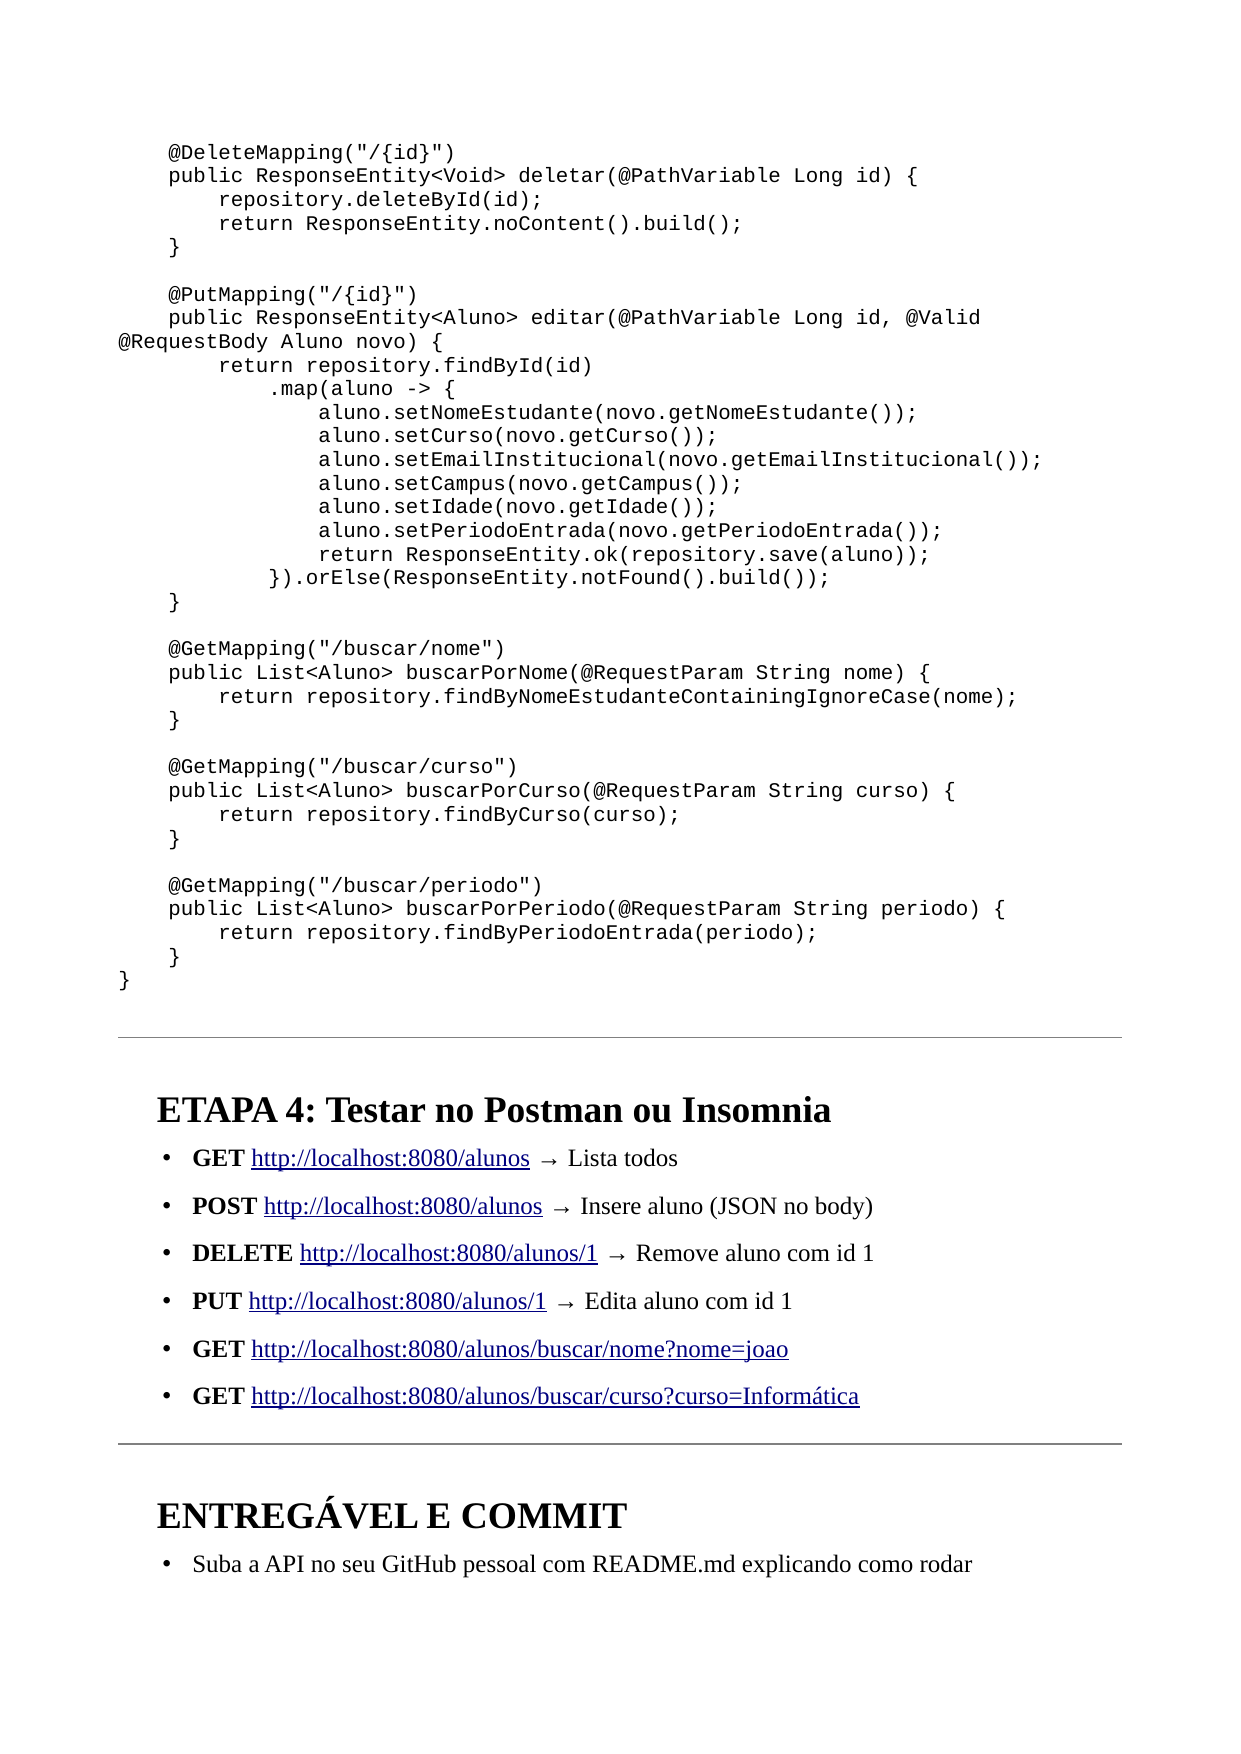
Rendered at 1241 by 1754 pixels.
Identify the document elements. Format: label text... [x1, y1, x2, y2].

text aluno.setIdade(novo.getIdade()); [118, 496, 1122, 520]
list PUT http://localhost:8080/alunos/1 → Edita aluno com id 1 [162, 1286, 1122, 1315]
subtitle ✅ ETAPA 4: Testar no Postman ou Insomnia [118, 1088, 1122, 1131]
list Suba a API no seu GitHub pessoal com README.md explicando como rodar [162, 1549, 1122, 1578]
text } [118, 969, 1122, 993]
list GET http://localhost:8080/alunos → Lista todos [162, 1143, 1122, 1172]
list POST http://localhost:8080/alunos → Insere aluno (JSON no body) [162, 1191, 1122, 1219]
text aluno.setNomeEstudante(novo.getNomeEstudante()); [118, 402, 1122, 426]
text public List<Aluno> buscarPorPeriodo(@RequestParam String periodo) { [118, 898, 1122, 922]
text @PutMapping("/{id}") [118, 284, 1122, 307]
text public ResponseEntity<Void> deletar(@PathVariable Long id) { [118, 165, 1122, 189]
text aluno.setEmailInstitucional(novo.getEmailInstitucional()); [118, 449, 1122, 473]
list GET http://localhost:8080/alunos/buscar/curso?curso=Informática [162, 1381, 1122, 1410]
list DELETE http://localhost:8080/alunos/1 → Remove aluno com id 1 [162, 1238, 1122, 1267]
text } [118, 946, 1122, 969]
text aluno.setCampus(novo.getCampus()); [118, 473, 1122, 496]
text public ResponseEntity<Aluno> editar(@PathVariable Long id, @Valid @RequestBody Aluno novo) { [118, 307, 1122, 354]
text return ResponseEntity.ok(repository.save(aluno)); [118, 544, 1122, 567]
text .map(aluno -> { [118, 378, 1122, 402]
text aluno.setCurso(novo.getCurso()); [118, 426, 1122, 449]
text return ResponseEntity.noContent().build(); [118, 213, 1122, 236]
text }).orElse(ResponseEntity.notFound().build()); [118, 567, 1122, 591]
text return repository.findByNomeEstudanteContainingIgnoreCase(nome); [118, 686, 1122, 709]
text return repository.findByCurso(curso); [118, 804, 1122, 827]
text @GetMapping("/buscar/nome") [118, 638, 1122, 662]
text repository.deleteById(id); [118, 189, 1122, 213]
text public List<Aluno> buscarPorCurso(@RequestParam String curso) { [118, 780, 1122, 804]
text @DeleteMapping("/{id}") [118, 142, 1122, 165]
text @GetMapping("/buscar/curso") [118, 757, 1122, 780]
text } [118, 591, 1122, 615]
text public List<Aluno> buscarPorNome(@RequestParam String nome) { [118, 662, 1122, 686]
list GET http://localhost:8080/alunos/buscar/nome?nome=joao [162, 1334, 1122, 1362]
subtitle ✅ ENTREGÁVEL E COMMIT [118, 1494, 1122, 1537]
text return repository.findById(id) [118, 354, 1122, 378]
text } [118, 827, 1122, 851]
text aluno.setPeriodoEntrada(novo.getPeriodoEntrada()); [118, 520, 1122, 544]
text return repository.findByPeriodoEntrada(periodo); [118, 922, 1122, 946]
text } [118, 709, 1122, 733]
text @GetMapping("/buscar/periodo") [118, 875, 1122, 898]
text } [118, 236, 1122, 260]
